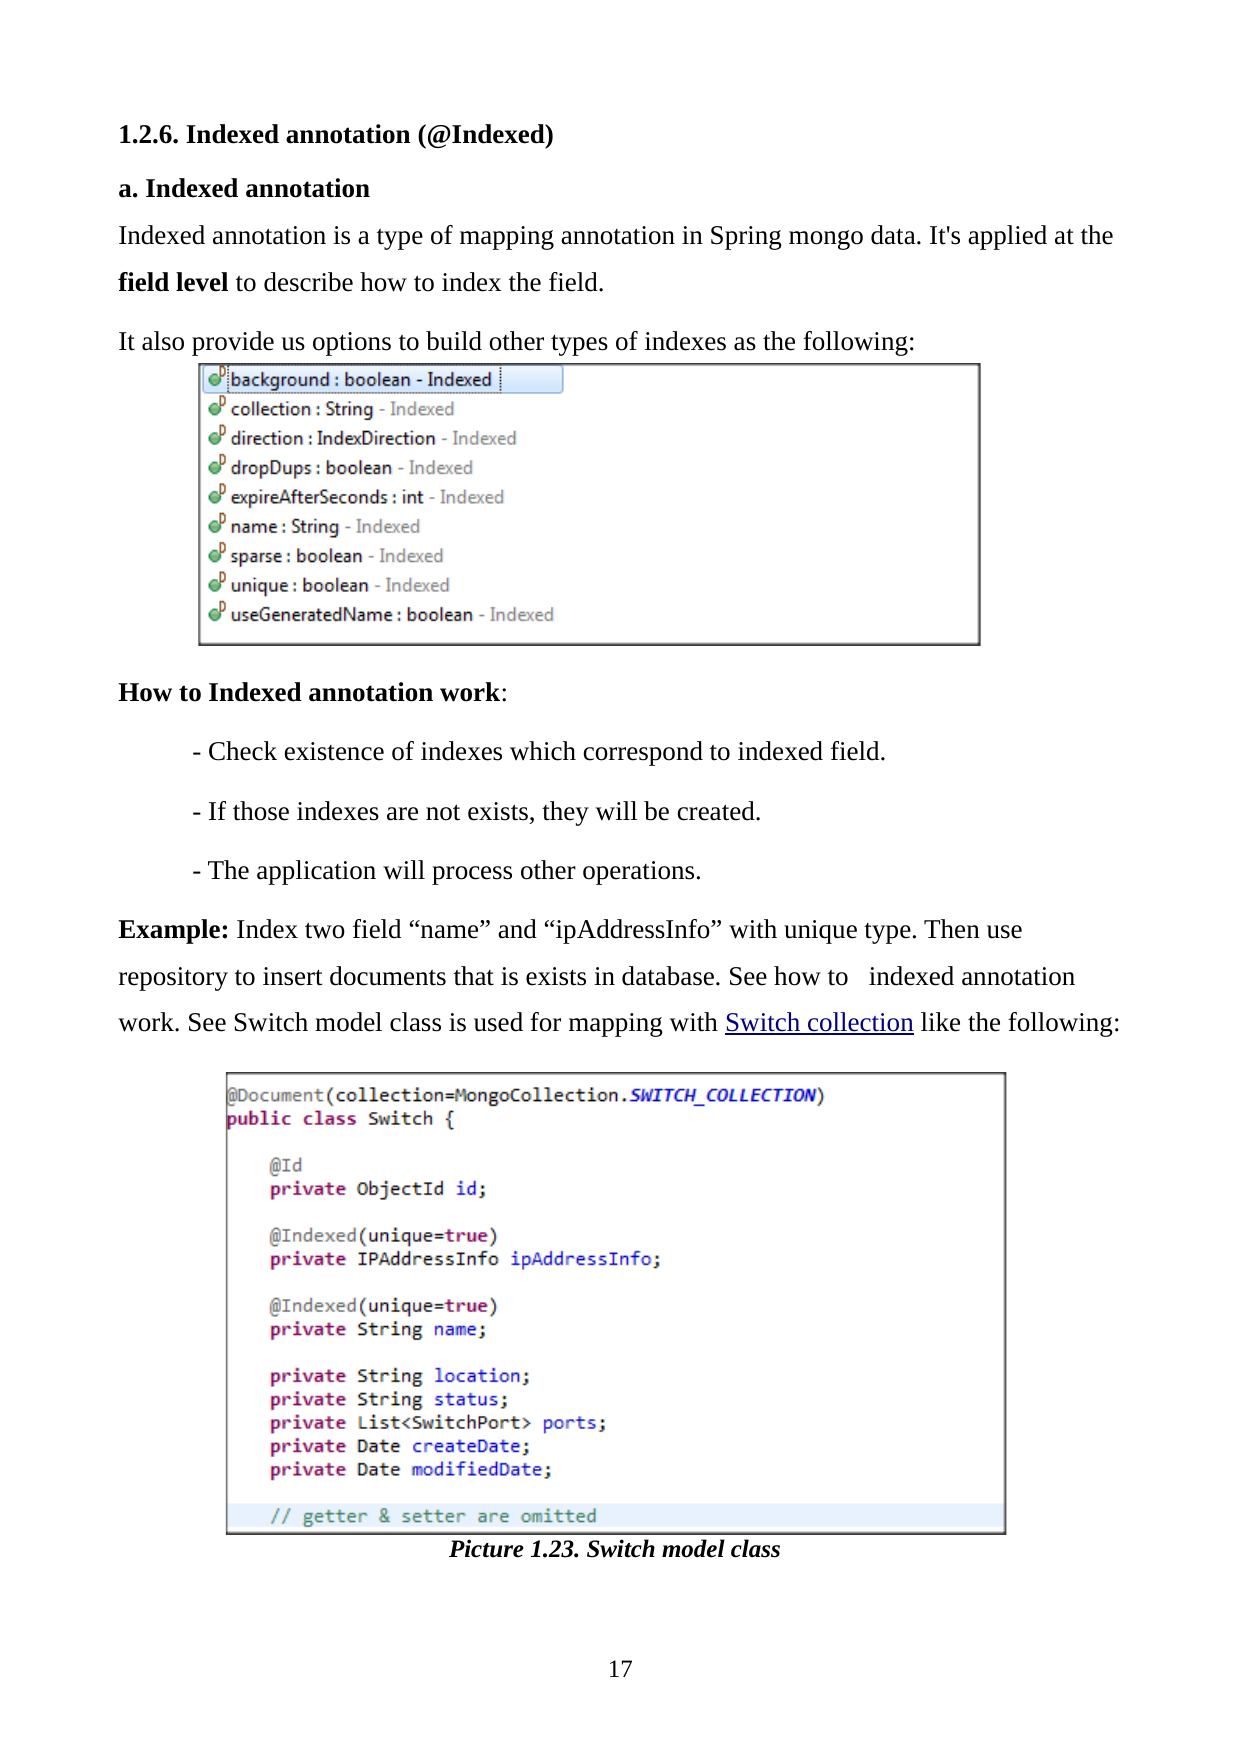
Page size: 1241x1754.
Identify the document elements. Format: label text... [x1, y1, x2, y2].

picture [225, 1072, 1007, 1535]
text Picture 1.23. Switch model class [226, 1535, 1006, 1563]
text How to Indexed annotation work: [118, 676, 1122, 707]
text - If those indexes are not exists, they will be created. [118, 794, 1122, 826]
subtitle 1.2.6. Indexed annotation (@Indexed) [118, 118, 1122, 149]
text Example: Index two field “name” and “ipAddressInfo” with unique type. Then use repository to insert documents that is exists in database. See how to indexed annotation work. See Switch model class is used for mapping with Switch collection like the following: [118, 913, 1122, 1037]
text It also provide us options to build other types of indexes as the following: [118, 325, 1122, 356]
text - Check existence of indexes which correspond to indexed field. [118, 735, 1122, 767]
picture [198, 363, 981, 646]
subtitle a. Indexed annotation [117, 172, 1122, 203]
text Indexed annotation is a type of mapping annotation in Spring mongo data. It's applied at the field level to describe how to index the field. [118, 219, 1122, 297]
text - The application will process other operations. [118, 854, 1122, 885]
